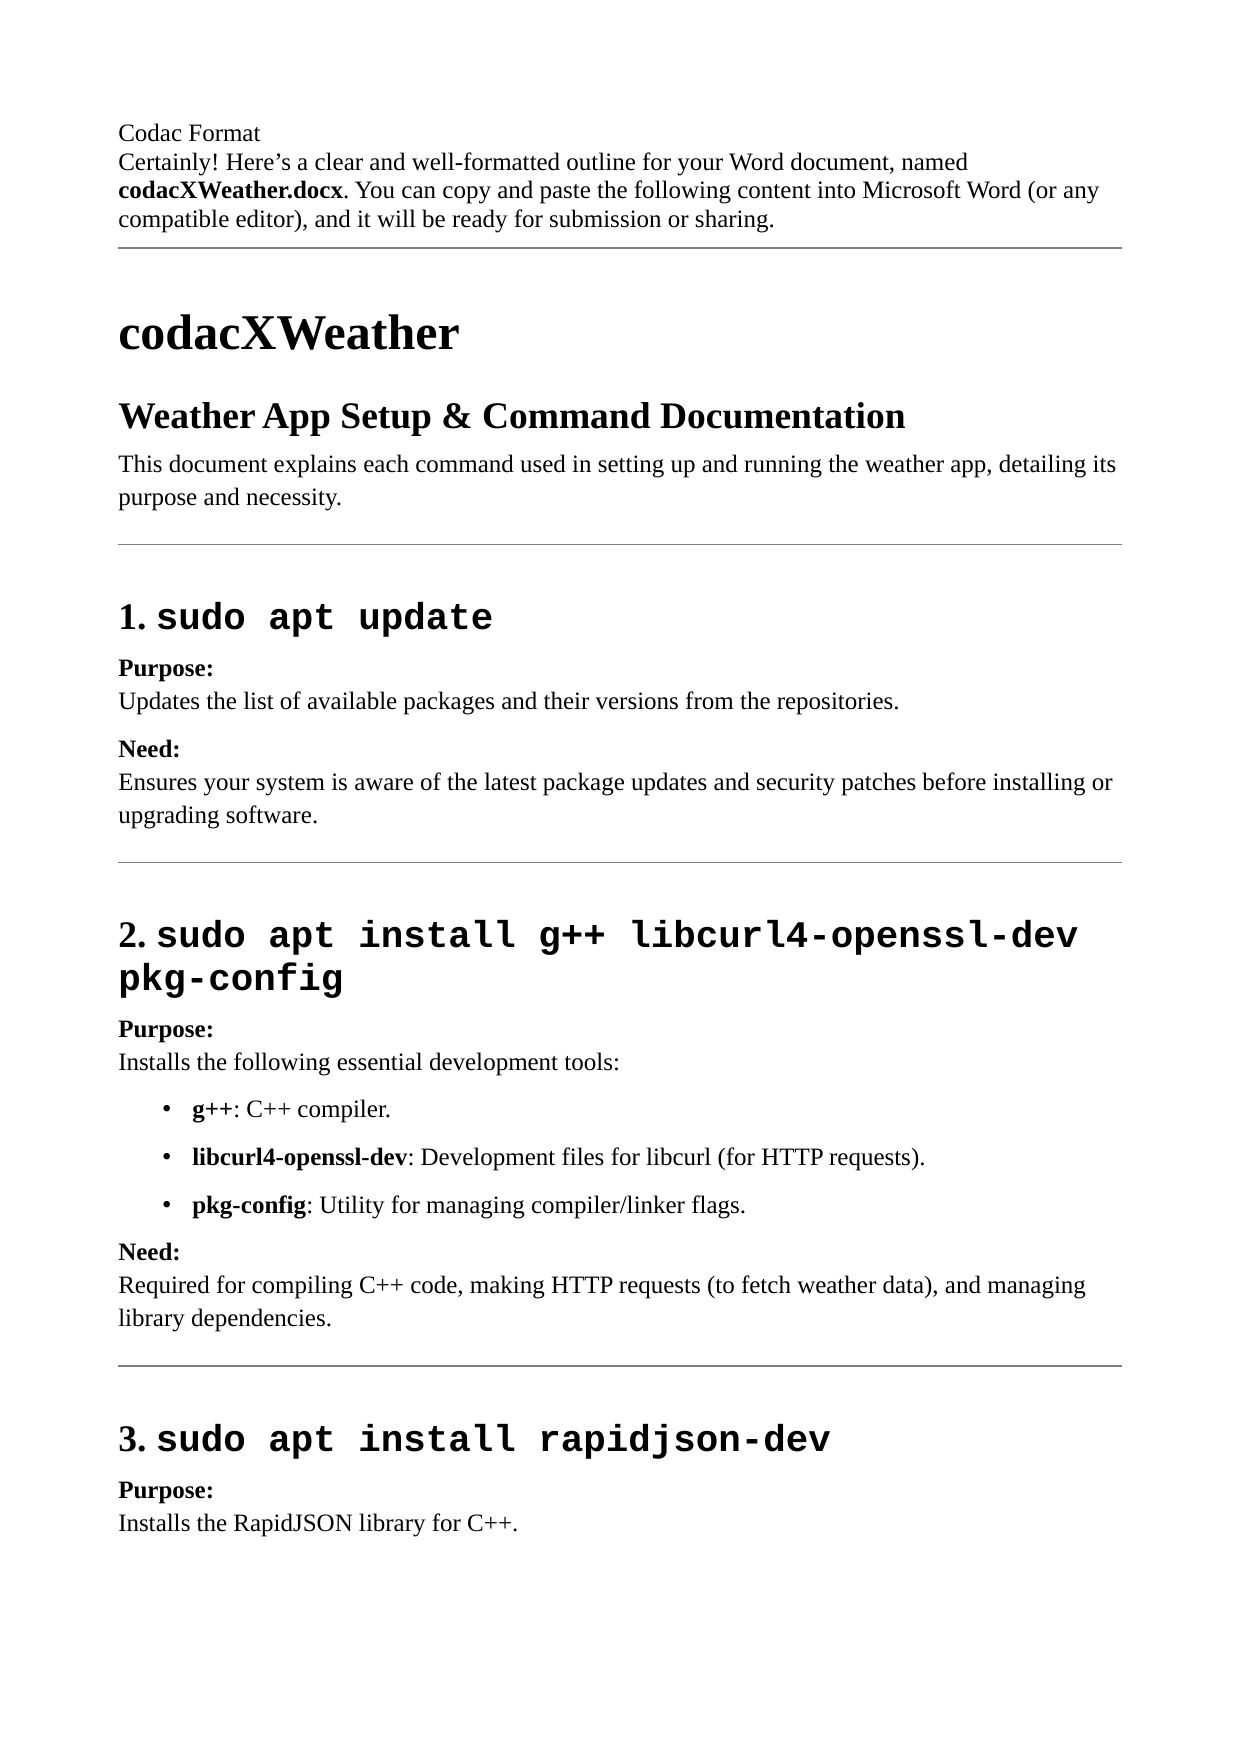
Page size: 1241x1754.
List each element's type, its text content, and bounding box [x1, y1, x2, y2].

subtitle 2. sudo apt install g++ libcurl4-openssl-dev pkg-config [118, 913, 1122, 1001]
list pkg-config: Utility for managing compiler/linker flags. [162, 1190, 1122, 1218]
subtitle codacXWeather [118, 302, 1122, 360]
text Need: Required for compiling C++ code, making HTTP requests (to fetch weather data), and managing library dependencies. [118, 1237, 1122, 1332]
text Purpose: Installs the RapidJSON library for C++. [118, 1475, 1122, 1537]
text Purpose: Updates the list of available packages and their versions from the repositories. [118, 653, 1122, 715]
list libcurl4-openssl-dev: Development files for libcurl (for HTTP requests). [162, 1142, 1122, 1171]
text Need: Ensures your system is aware of the latest package updates and security patches before installing or upgrading software. [118, 734, 1122, 829]
list g++: C++ compiler. [162, 1094, 1122, 1123]
text This document explains each command used in setting up and running the weather app, detailing its purpose and necessity. [118, 449, 1122, 511]
subtitle 3. sudo apt install rapidjson-dev [118, 1416, 1122, 1462]
text Purpose: Installs the following essential development tools: [118, 1014, 1122, 1076]
text Codac Format Certainly! Here’s a clear and well-formatted outline for your Word document, named codacXWeather.docx. You can copy and paste the following content into Microsoft Word (or any compatible editor), and it will be ready for submission or sharing. [118, 118, 1122, 233]
subtitle 1. sudo apt update [118, 594, 1122, 641]
subtitle Weather App Setup & Command Documentation [118, 393, 1122, 436]
